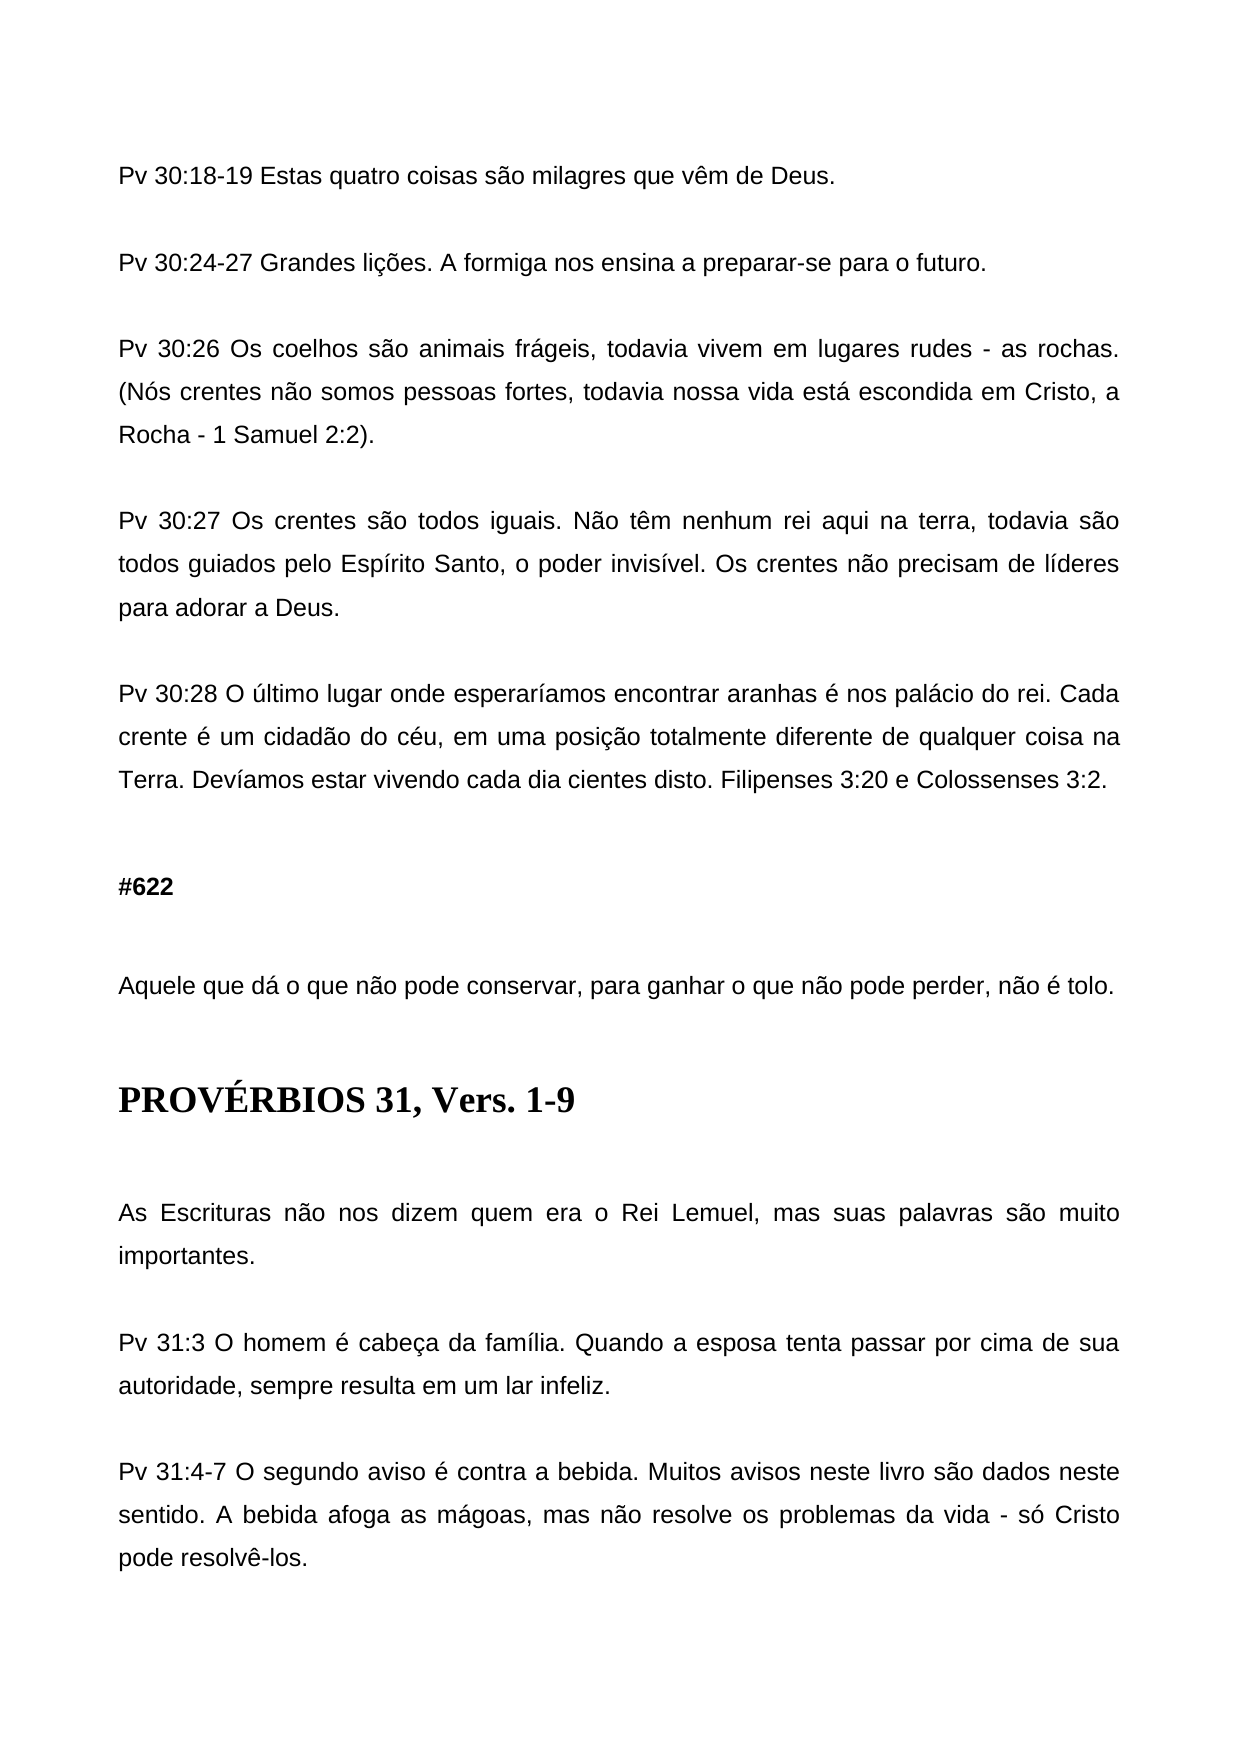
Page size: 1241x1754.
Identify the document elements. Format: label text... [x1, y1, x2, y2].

subtitle #622 [118, 872, 1122, 901]
text Pv 30:26 Os coelhos são animais frágeis, todavia vivem em lugares rudes - as rochas. (Nós crentes não somos pessoas fortes, todavia nossa vida está escondida em Cristo, a Rocha - 1 Samuel 2:2). [118, 334, 1122, 449]
text Pv 30:28 O último lugar onde esperaríamos encontrar aranhas é nos palácio do rei. Cada crente é um cidadão do céu, em uma posição totalmente diferente de qualquer coisa na Terra. Devíamos estar vivendo cada dia cientes disto. Filipenses 3:20 e Colossenses 3:2. [118, 679, 1122, 794]
text Pv 31:4-7 O segundo aviso é contra a bebida. Muitos avisos neste livro são dados neste sentido. A bebida afoga as mágoas, mas não resolve os problemas da vida - só Cristo pode resolvê-los. [118, 1457, 1122, 1572]
text Pv 30:27 Os crentes são todos iguais. Não têm nenhum rei aqui na terra, todavia são todos guiados pelo Espírito Santo, o poder invisível. Os crentes não precisam de líderes para adorar a Deus. [118, 506, 1122, 621]
text Pv 31:3 O homem é cabeça da família. Quando a esposa tenta passar por cima de sua autoridade, sempre resulta em um lar infeliz. [118, 1328, 1122, 1399]
text Pv 30:24-27 Grandes lições. A formiga nos ensina a preparar-se para o futuro. [118, 247, 1122, 276]
text Aquele que dá o que não pode conservar, para ganhar o que não pode perder, não é tolo. [118, 971, 1122, 999]
text Pv 30:18-19 Estas quatro coisas são milagres que vêm de Deus. [118, 161, 1122, 190]
text As Escrituras não nos dizem quem era o Rei Lemuel, mas suas palavras são muito importantes. [118, 1198, 1122, 1270]
subtitle PROVÉRBIOS 31, Vers. 1-9 [118, 1078, 1122, 1121]
